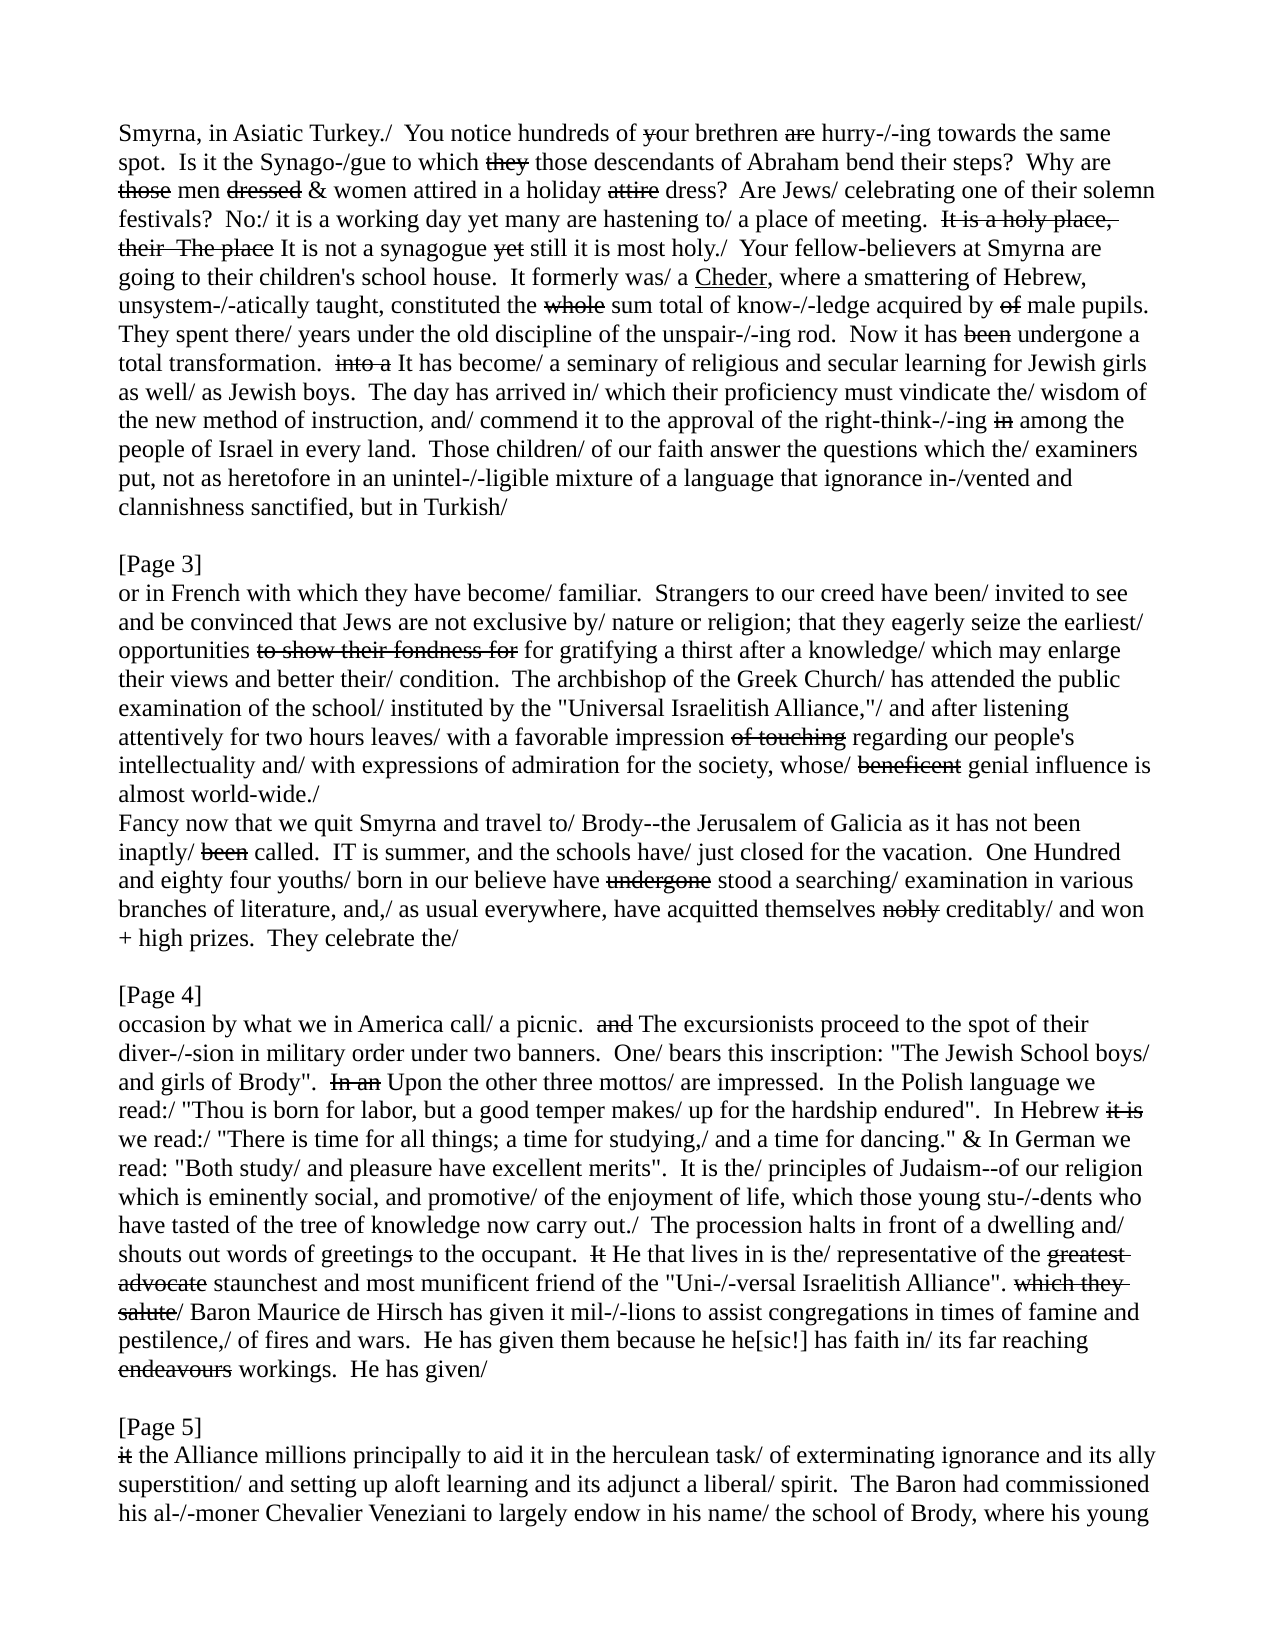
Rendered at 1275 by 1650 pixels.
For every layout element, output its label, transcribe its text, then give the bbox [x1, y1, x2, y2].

text [Page 3] [118, 549, 1157, 578]
text it the Alliance millions principally to aid it in the herculean task/ of exterminating ignorance and its ally superstition/ and setting up aloft learning and its adjunct a liberal/ spirit. The Baron had commissioned his al-/-moner Chevalier Veneziani to largely endow in his name/ the school of Brody, where his young [118, 1441, 1157, 1527]
text [Page 5] [118, 1412, 1157, 1441]
text occasion by what we in America call/ a picnic. and The excursionists proceed to the spot of their diver-/-sion in military order under two banners. One/ bears this inscription: "The Jewish School boys/ and girls of Brody". In an Upon the other three mottos/ are impressed. In the Polish language we read:/ "Thou is born for labor, but a good temper makes/ up for the hardship endured". In Hebrew it is we read:/ "There is time for all things; a time for studying,/ and a time for dancing." & In German we read: "Both study/ and pleasure have excellent merits". It is the/ principles of Judaism--of our religion which is eminently social, and promotive/ of the enjoyment of life, which those young stu-/-dents who have tasted of the tree of knowledge now carry out./ The procession halts in front of a dwelling and/ shouts out words of greetings to the occupant. It He that lives in is the/ representative of the greatest advocate staunchest and most munificent friend of the "Uni-/-versal Israelitish Alliance". which they salute/ Baron Maurice de Hirsch has given it mil-/-lions to assist congregations in times of famine and pestilence,/ of fires and wars. He has given them because he he[sic!] has faith in/ its far reaching endeavours workings. He has given/ [118, 1009, 1157, 1383]
text Fancy now that we quit Smyrna and travel to/ Brody--the Jerusalem of Galicia as it has not been inaptly/ been called. IT is summer, and the schools have/ just closed for the vacation. One Hundred and eighty four youths/ born in our believe have undergone stood a searching/ examination in various branches of literature, and,/ as usual everywhere, have acquitted themselves nobly creditably/ and won + high prizes. They celebrate the/ [118, 808, 1157, 952]
text Smyrna, in Asiatic Turkey./ You notice hundreds of your brethren are hurry-/-ing towards the same spot. Is it the Synago-/gue to which they those descendants of Abraham bend their steps? Why are those men dressed & women attired in a holiday attire dress? Are Jews/ celebrating one of their solemn festivals? No:/ it is a working day yet many are hastening to/ a place of meeting. It is a holy place, their The place It is not a synagogue yet still it is most holy./ Your fellow-believers at Smyrna are going to their children's school house. It formerly was/ a Cheder, where a smattering of Hebrew, unsystem-/-atically taught, constituted the whole sum total of know-/-ledge acquired by of male pupils. They spent there/ years under the old discipline of the unspair-/-ing rod. Now it has been undergone a total transformation. into a It has become/ a seminary of religious and secular learning for Jewish girls as well/ as Jewish boys. The day has arrived in/ which their proficiency must vindicate the/ wisdom of the new method of instruction, and/ commend it to the approval of the right-think-/-ing in among the people of Israel in every land. Those children/ of our faith answer the questions which the/ examiners put, not as heretofore in an unintel-/-ligible mixture of a language that ignorance in-/vented and clannishness sanctified, but in Turkish/ [118, 118, 1157, 521]
text [Page 4] [118, 981, 1157, 1009]
text or in French with which they have become/ familiar. Strangers to our creed have been/ invited to see and be convinced that Jews are not exclusive by/ nature or religion; that they eagerly seize the earliest/ opportunities to show their fondness for for gratifying a thirst after a knowledge/ which may enlarge their views and better their/ condition. The archbishop of the Greek Church/ has attended the public examination of the school/ instituted by the "Universal Israelitish Alliance,"/ and after listening attentively for two hours leaves/ with a favorable impression of touching regarding our people's intellectuality and/ with expressions of admiration for the society, whose/ beneficent genial influence is almost world-wide./ [118, 578, 1157, 808]
